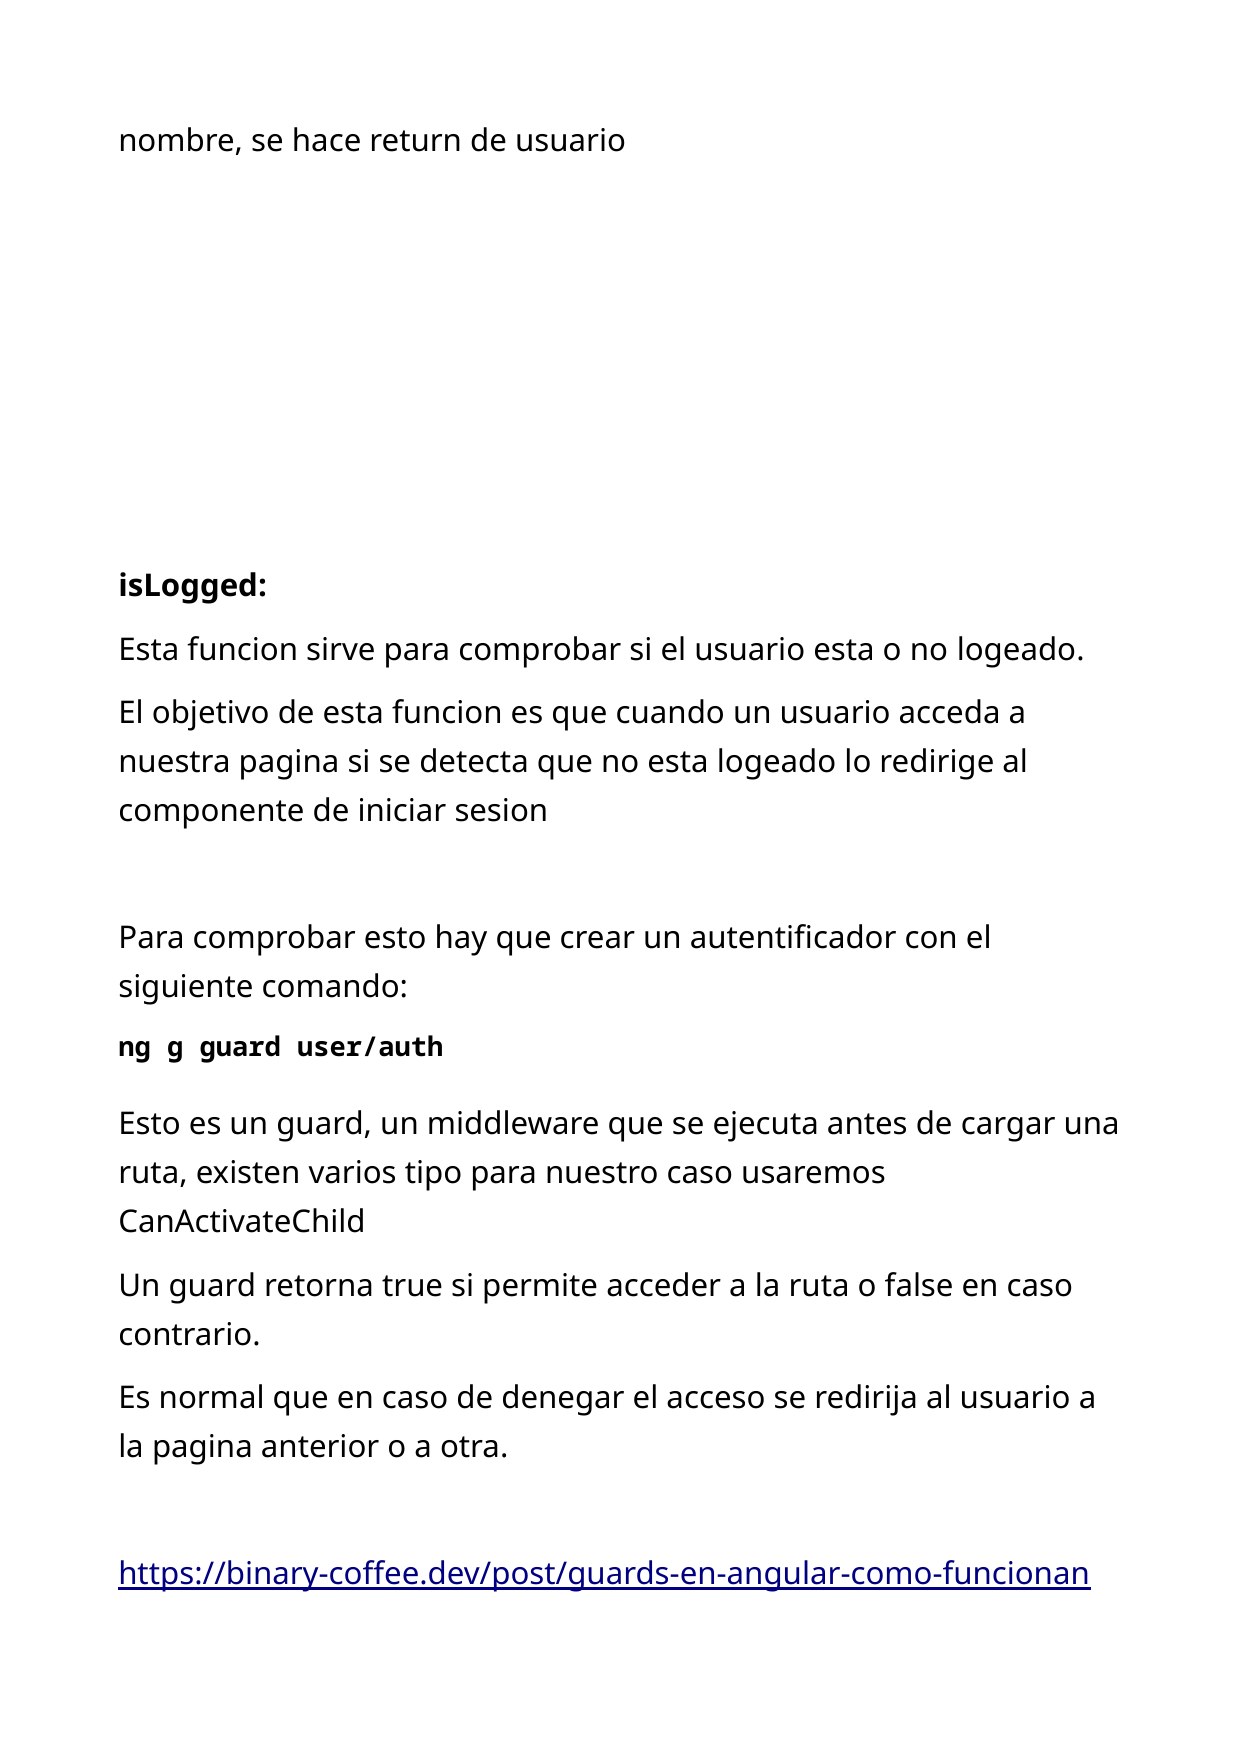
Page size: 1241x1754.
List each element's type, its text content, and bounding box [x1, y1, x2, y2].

text Esta funcion sirve para comprobar si el usuario esta o no logeado. [118, 626, 1122, 669]
text Para comprobar esto hay que crear un autentificador con el siguiente comando: [118, 915, 1122, 1007]
text isLogged: [118, 563, 1122, 606]
text nombre, se hace return de usuario [118, 118, 1122, 161]
text https://binary-coffee.dev/post/guards-en-angular-como-funcionan [118, 1551, 1122, 1594]
text Un guard retorna true si permite acceder a la ruta o false en caso contrario. [118, 1263, 1122, 1354]
text El objetivo de esta funcion es que cuando un usuario acceda a nuestra pagina si se detecta que no esta logeado lo redirige al componente de iniciar sesion [118, 690, 1122, 831]
text ng g guard user/auth [118, 1027, 1122, 1064]
text Es normal que en caso de denegar el acceso se redirija al usuario a la pagina anterior o a otra. [118, 1375, 1122, 1467]
text Esto es un guard, un middleware que se ejecuta antes de cargar una ruta, existen varios tipo para nuestro caso usaremos CanActivateChild [118, 1101, 1122, 1242]
